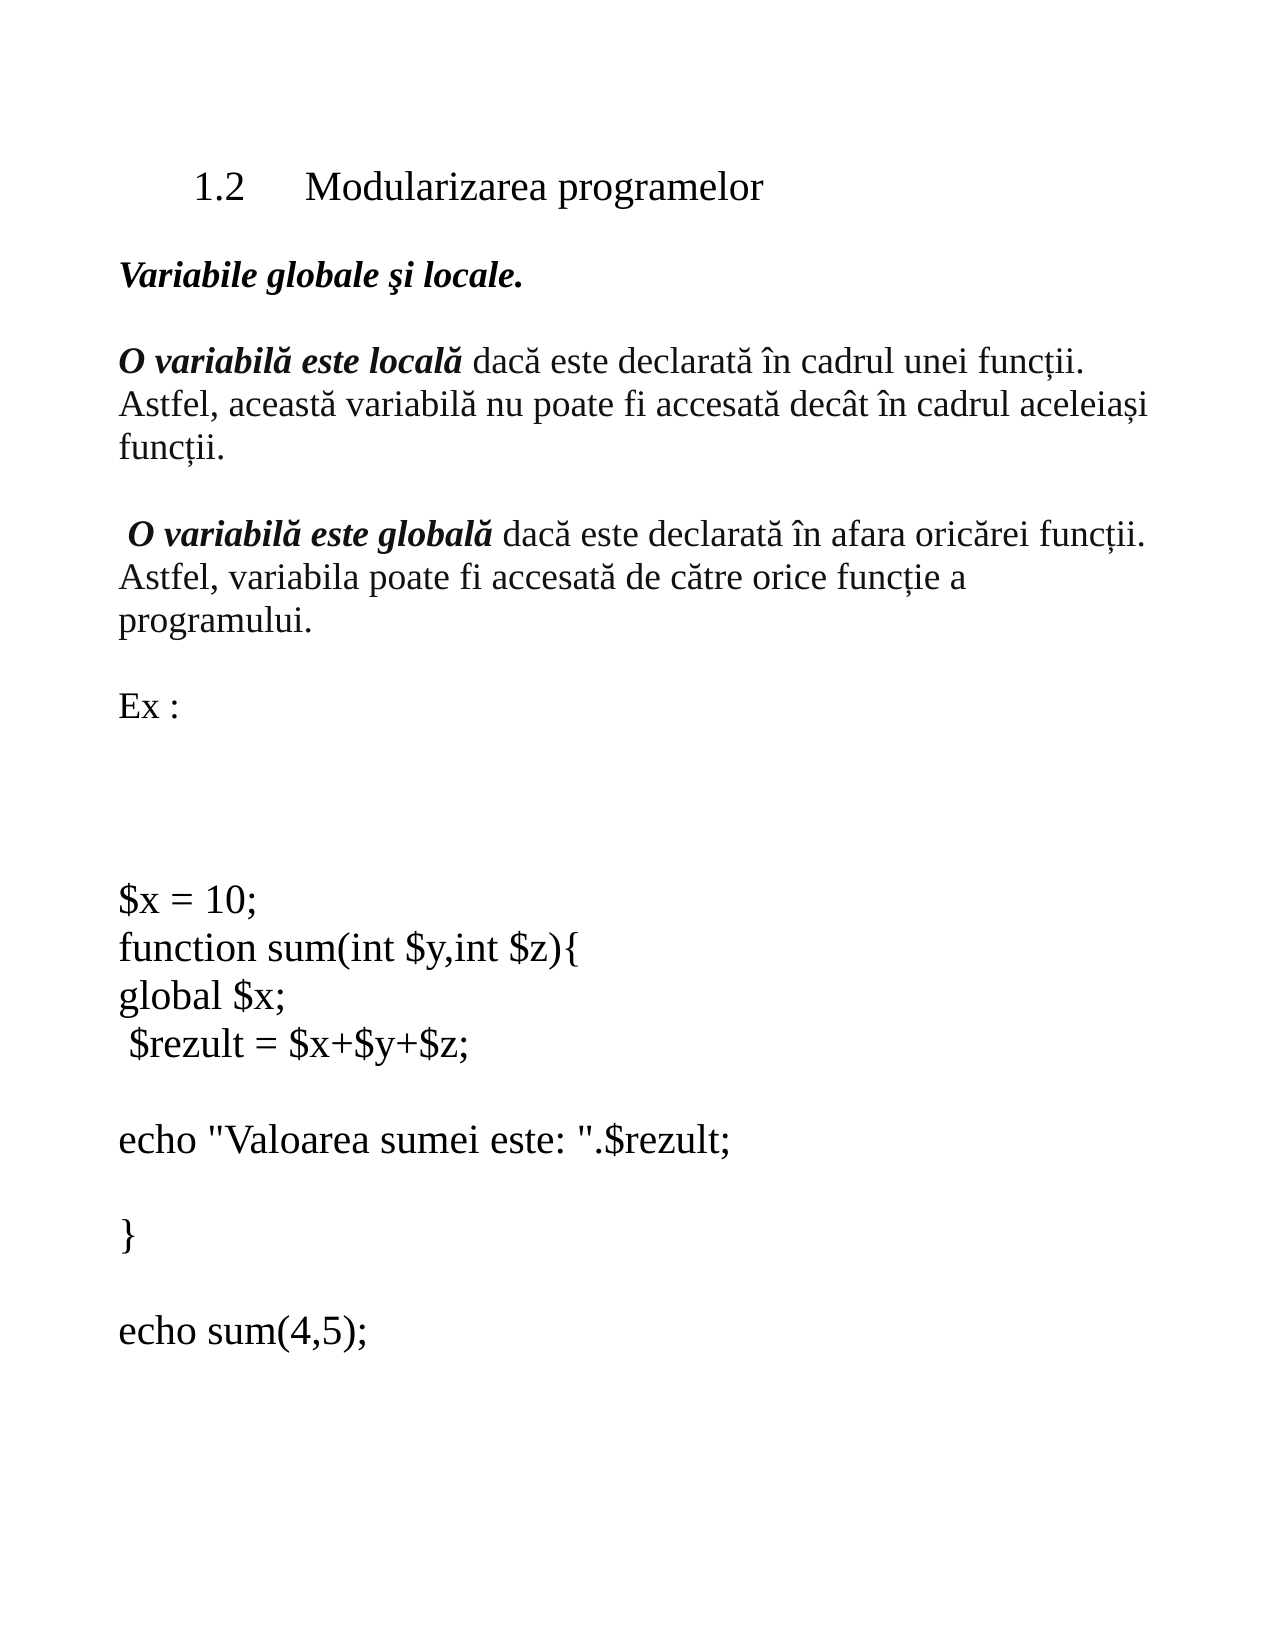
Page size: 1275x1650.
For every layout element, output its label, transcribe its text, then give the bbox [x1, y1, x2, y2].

list Modularizarea programelor [193, 161, 1157, 209]
text $rezult = $x+$y+$z; [118, 1018, 1157, 1066]
text echo "Valoarea sumei este: ".$rezult; [118, 1114, 1157, 1162]
text function sum(int $y,int $z){ [118, 922, 1157, 970]
text Variabile globale şi locale. [118, 252, 1157, 295]
text } [118, 1210, 1157, 1258]
text $x = 10; [118, 874, 1157, 922]
text global $x; [118, 970, 1157, 1018]
text O variabilă este globală dacă este declarată în afara oricărei funcții. Astfel, variabila poate fi accesată de către orice funcție a programului. [118, 511, 1157, 640]
text echo sum(4,5); [118, 1306, 1157, 1354]
text Ex : [118, 683, 1157, 727]
text O variabilă este locală dacă este declarată în cadrul unei funcții. Astfel, această variabilă nu poate fi accesată decât în cadrul aceleiași funcții. [118, 338, 1157, 468]
